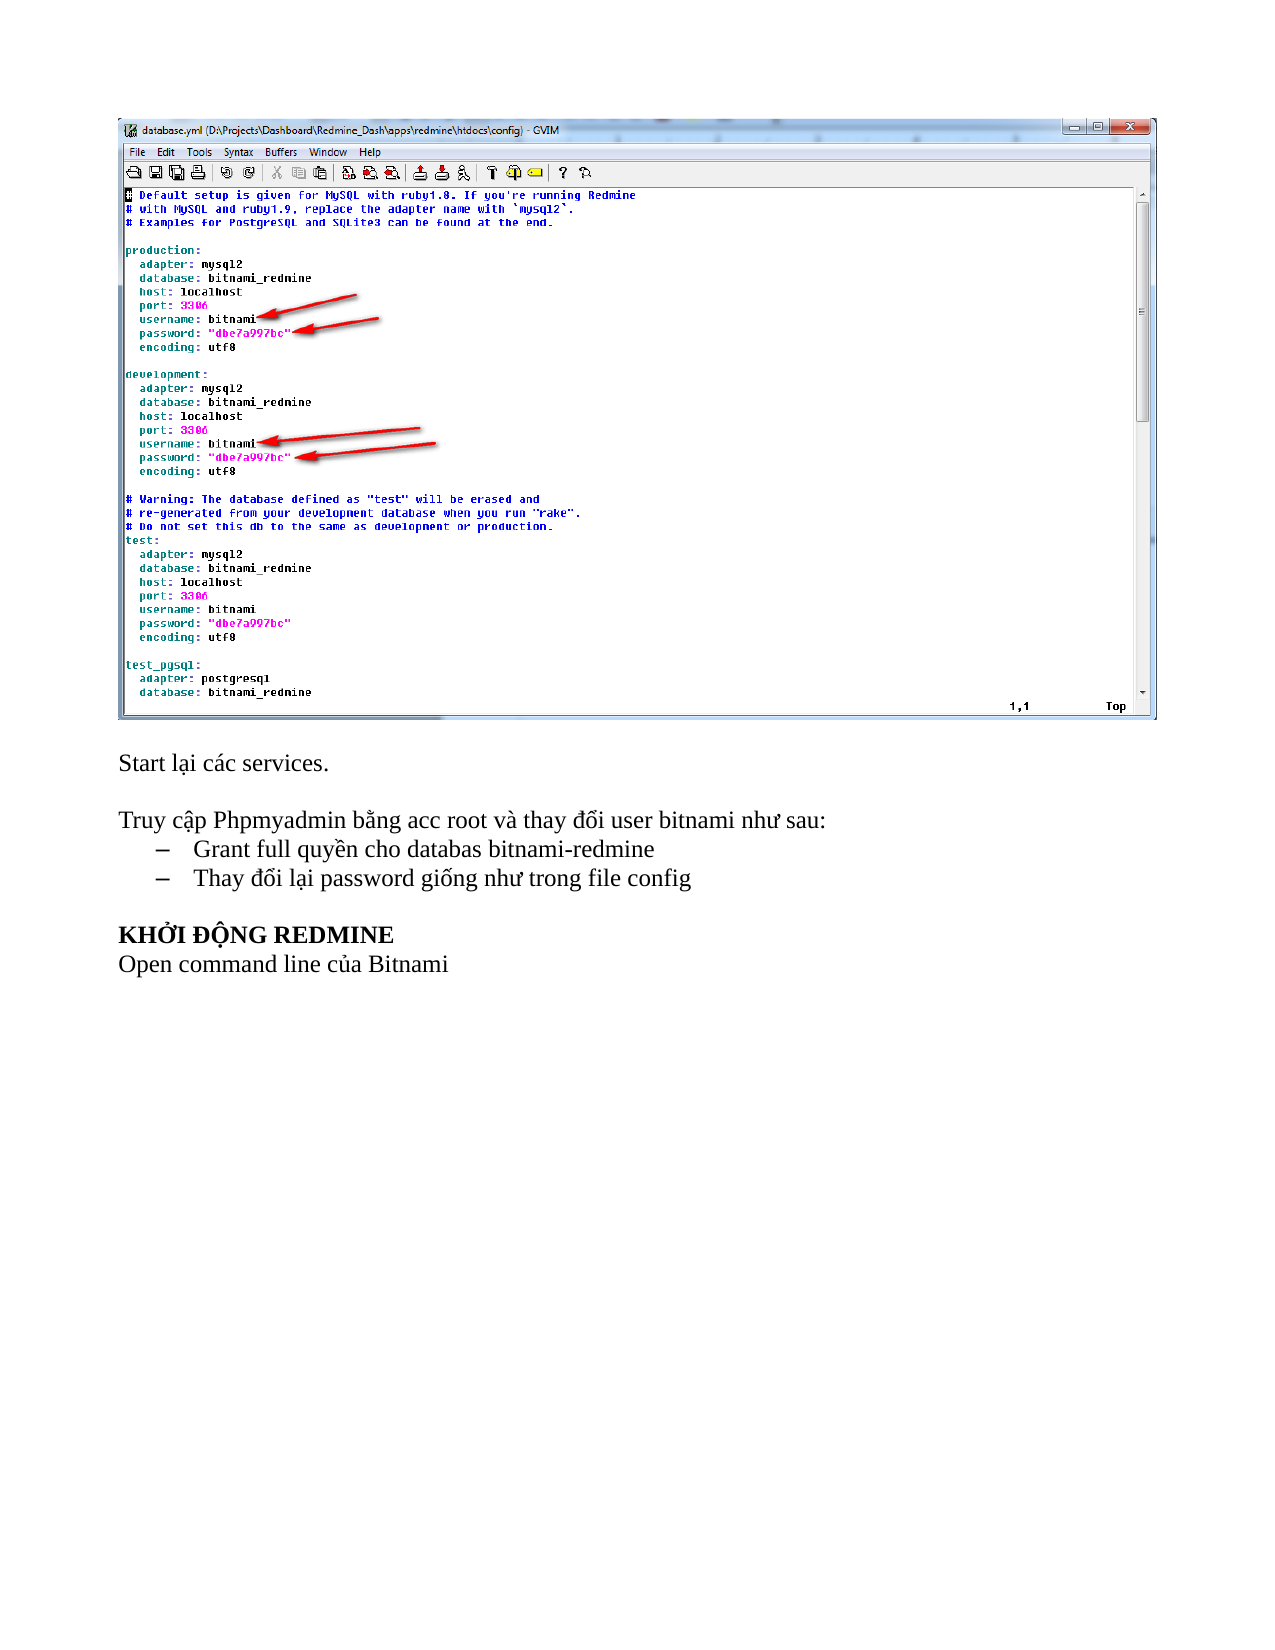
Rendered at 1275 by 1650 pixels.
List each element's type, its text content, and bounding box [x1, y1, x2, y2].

text KHỞI ĐỘNG REDMINE [118, 921, 1157, 949]
list Thay đổi lại password giống như trong file config [156, 863, 1157, 892]
text Start lại các services. [118, 748, 1157, 777]
picture [118, 118, 1157, 720]
text Open command line của Bitnami [118, 949, 1157, 978]
text Truy cập Phpmyadmin bằng acc root và thay đổi user bitnami như sau: [118, 806, 1157, 834]
list Grant full quyền cho databas bitnami-redmine [156, 834, 1157, 863]
